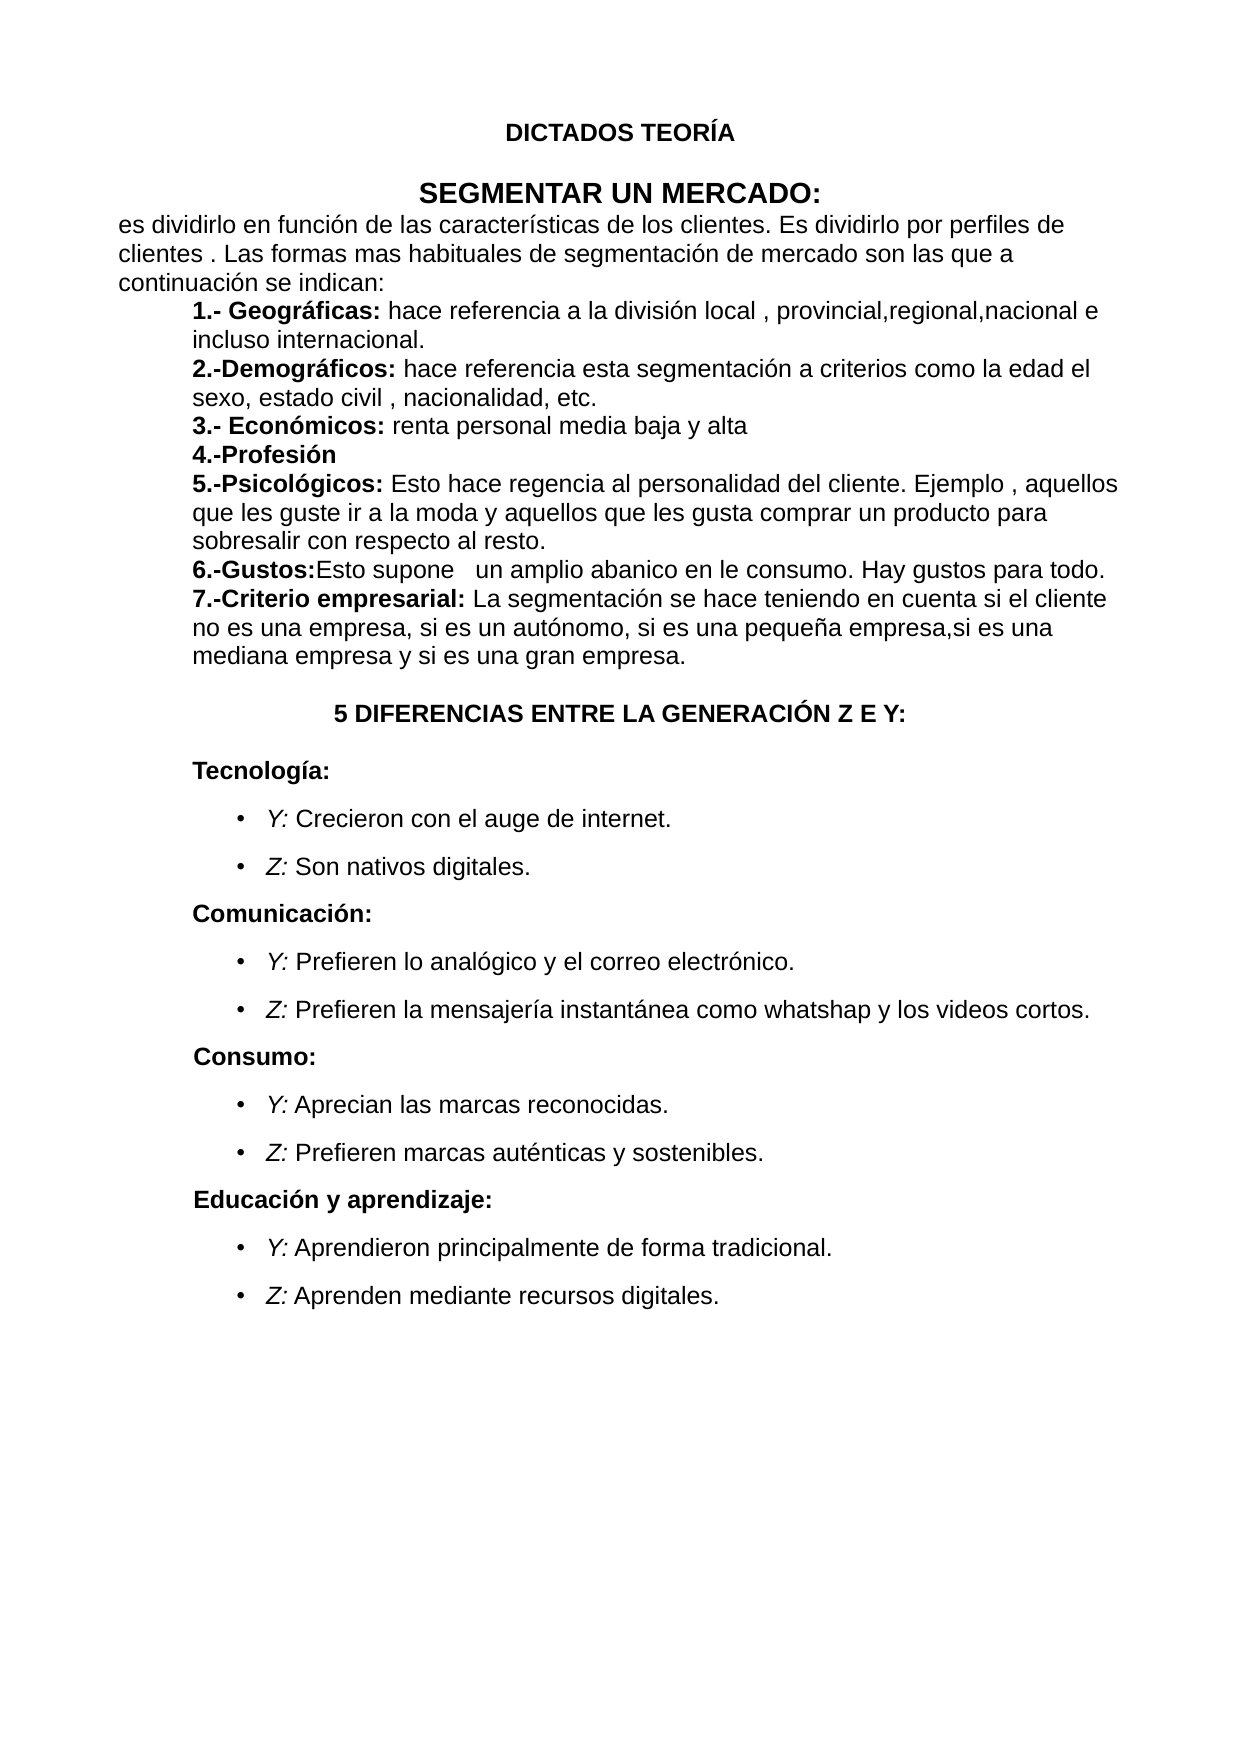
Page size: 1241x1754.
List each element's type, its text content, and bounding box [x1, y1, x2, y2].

list Y: Prefieren lo analógico y el correo electrónico. [236, 947, 1122, 976]
text 5 DIFERENCIAS ENTRE LA GENERACIÓN Z E Y: [118, 699, 1122, 727]
list Y: Aprecian las marcas reconocidas. [236, 1090, 1122, 1119]
list Z: Prefieren la mensajería instantánea como whatshap y los videos cortos. [236, 994, 1122, 1023]
text 5.-Psicológicos: Esto hace regencia al personalidad del cliente. Ejemplo , aquellos que les guste ir a la moda y aquellos que les gusta comprar un producto para sobresalir con respecto al resto. [118, 469, 1122, 555]
list Comunicación: [162, 899, 1122, 928]
list Z: Aprenden mediante recursos digitales. [236, 1281, 1122, 1309]
list Z: Prefieren marcas auténticas y sostenibles. [236, 1138, 1122, 1166]
text 2.-Demográficos: hace referencia esta segmentación a criterios como la edad el sexo, estado civil , nacionalidad, etc. [118, 354, 1122, 411]
text 7.-Criterio empresarial: La segmentación se hace teniendo en cuenta si el cliente no es una empresa, si es un autónomo, si es una pequeña empresa,si es una mediana empresa y si es una gran empresa. [118, 584, 1122, 670]
list Y: Aprendieron principalmente de forma tradicional. [236, 1233, 1122, 1262]
text SEGMENTAR UN MERCADO: [118, 176, 1122, 210]
text 1.- Geográficas: hace referencia a la división local , provincial,regional,nacional e incluso internacional. [118, 296, 1122, 354]
text Tecnología: [118, 756, 1122, 785]
text 4.-Profesión [118, 440, 1122, 469]
text es dividirlo en función de las características de los clientes. Es dividirlo por perfiles de clientes . Las formas mas habituales de segmentación de mercado son las que a continuación se indican: [118, 210, 1122, 296]
list Y: Crecieron con el auge de internet. [236, 804, 1122, 833]
text 3.- Económicos: renta personal media baja y alta [118, 411, 1122, 440]
list Z: Son nativos digitales. [236, 852, 1122, 880]
text 6.-Gustos:Esto supone un amplio abanico en le consumo. Hay gustos para todo. [118, 555, 1122, 584]
list Consumo: [164, 1042, 1122, 1071]
list Educación y aprendizaje: [164, 1185, 1122, 1214]
